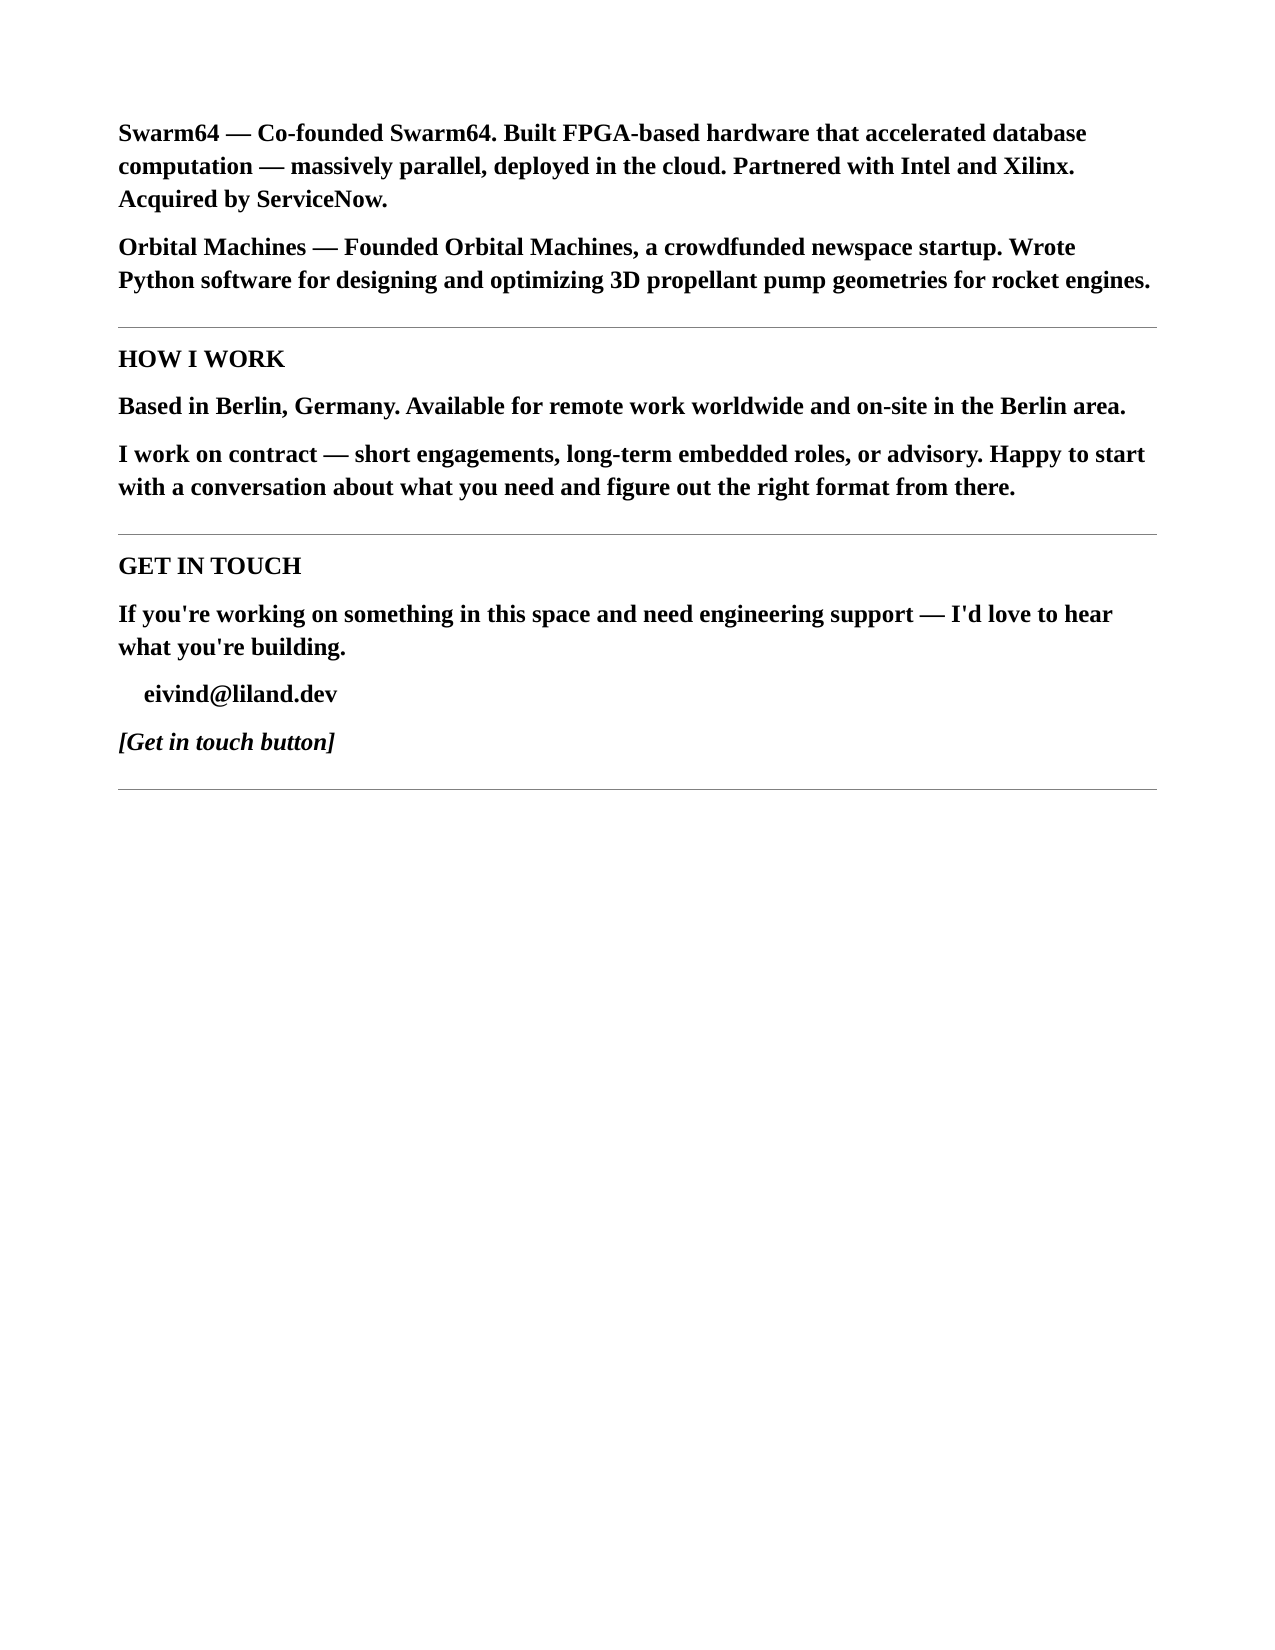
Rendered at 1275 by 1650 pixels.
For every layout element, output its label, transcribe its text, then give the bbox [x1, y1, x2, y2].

text [Get in touch button] [118, 727, 1157, 756]
text Based in Berlin, Germany. Available for remote work worldwide and on-site in the Berlin area. [118, 391, 1157, 420]
text I work on contract — short engagements, long-term embedded roles, or advisory. Happy to start with a conversation about what you need and figure out the right format from there. [118, 439, 1157, 501]
text Swarm64 — Co-founded Swarm64. Built FPGA-based hardware that accelerated database computation — massively parallel, deployed in the cloud. Partnered with Intel and Xilinx. Acquired by ServiceNow. [118, 118, 1157, 213]
text GET IN TOUCH [118, 551, 1157, 580]
text If you're working on something in this space and need engineering support — I'd love to hear what you're building. [118, 599, 1157, 661]
text HOW I WORK [118, 344, 1157, 373]
text Orbital Machines — Founded Orbital Machines, a crowdfunded newspace startup. Wrote Python software for designing and optimizing 3D propellant pump geometries for rocket engines. [118, 232, 1157, 293]
text 📧 eivind@liland.dev [118, 679, 1157, 708]
